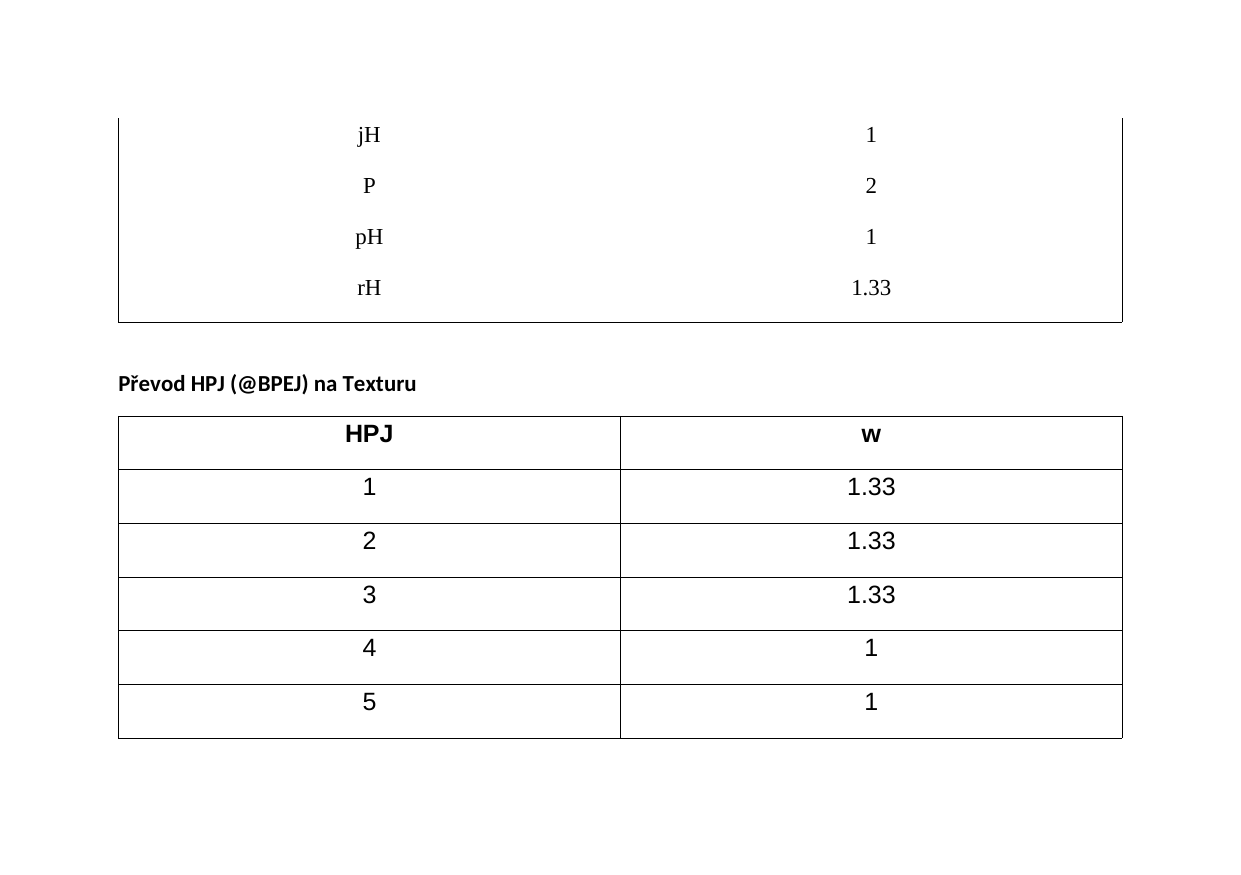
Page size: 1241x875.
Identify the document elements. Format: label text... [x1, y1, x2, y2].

table_header w [621, 417, 1122, 469]
table_cell 1 [621, 631, 1122, 684]
table_cell P [119, 169, 620, 220]
table_cell 1 [620, 118, 1122, 169]
table_cell 1 [621, 685, 1122, 738]
table_cell 1.33 [620, 271, 1122, 322]
table_cell 1 [119, 470, 620, 523]
table_cell 1.33 [621, 470, 1122, 523]
table_header HPJ [119, 417, 620, 469]
table_cell 5 [119, 685, 620, 738]
table_cell pH [119, 220, 620, 271]
table_cell 1 [620, 220, 1122, 271]
table_cell 2 [620, 169, 1122, 220]
text Převod HPJ (@BPEJ) na Texturu [118, 369, 1122, 397]
table_cell 4 [119, 631, 620, 684]
table_cell rH [119, 271, 620, 322]
table_cell 2 [119, 524, 620, 577]
table_cell jH [119, 118, 620, 169]
table_cell 1.33 [621, 578, 1122, 630]
table_cell 1.33 [621, 524, 1122, 577]
table_cell 3 [119, 578, 620, 630]
